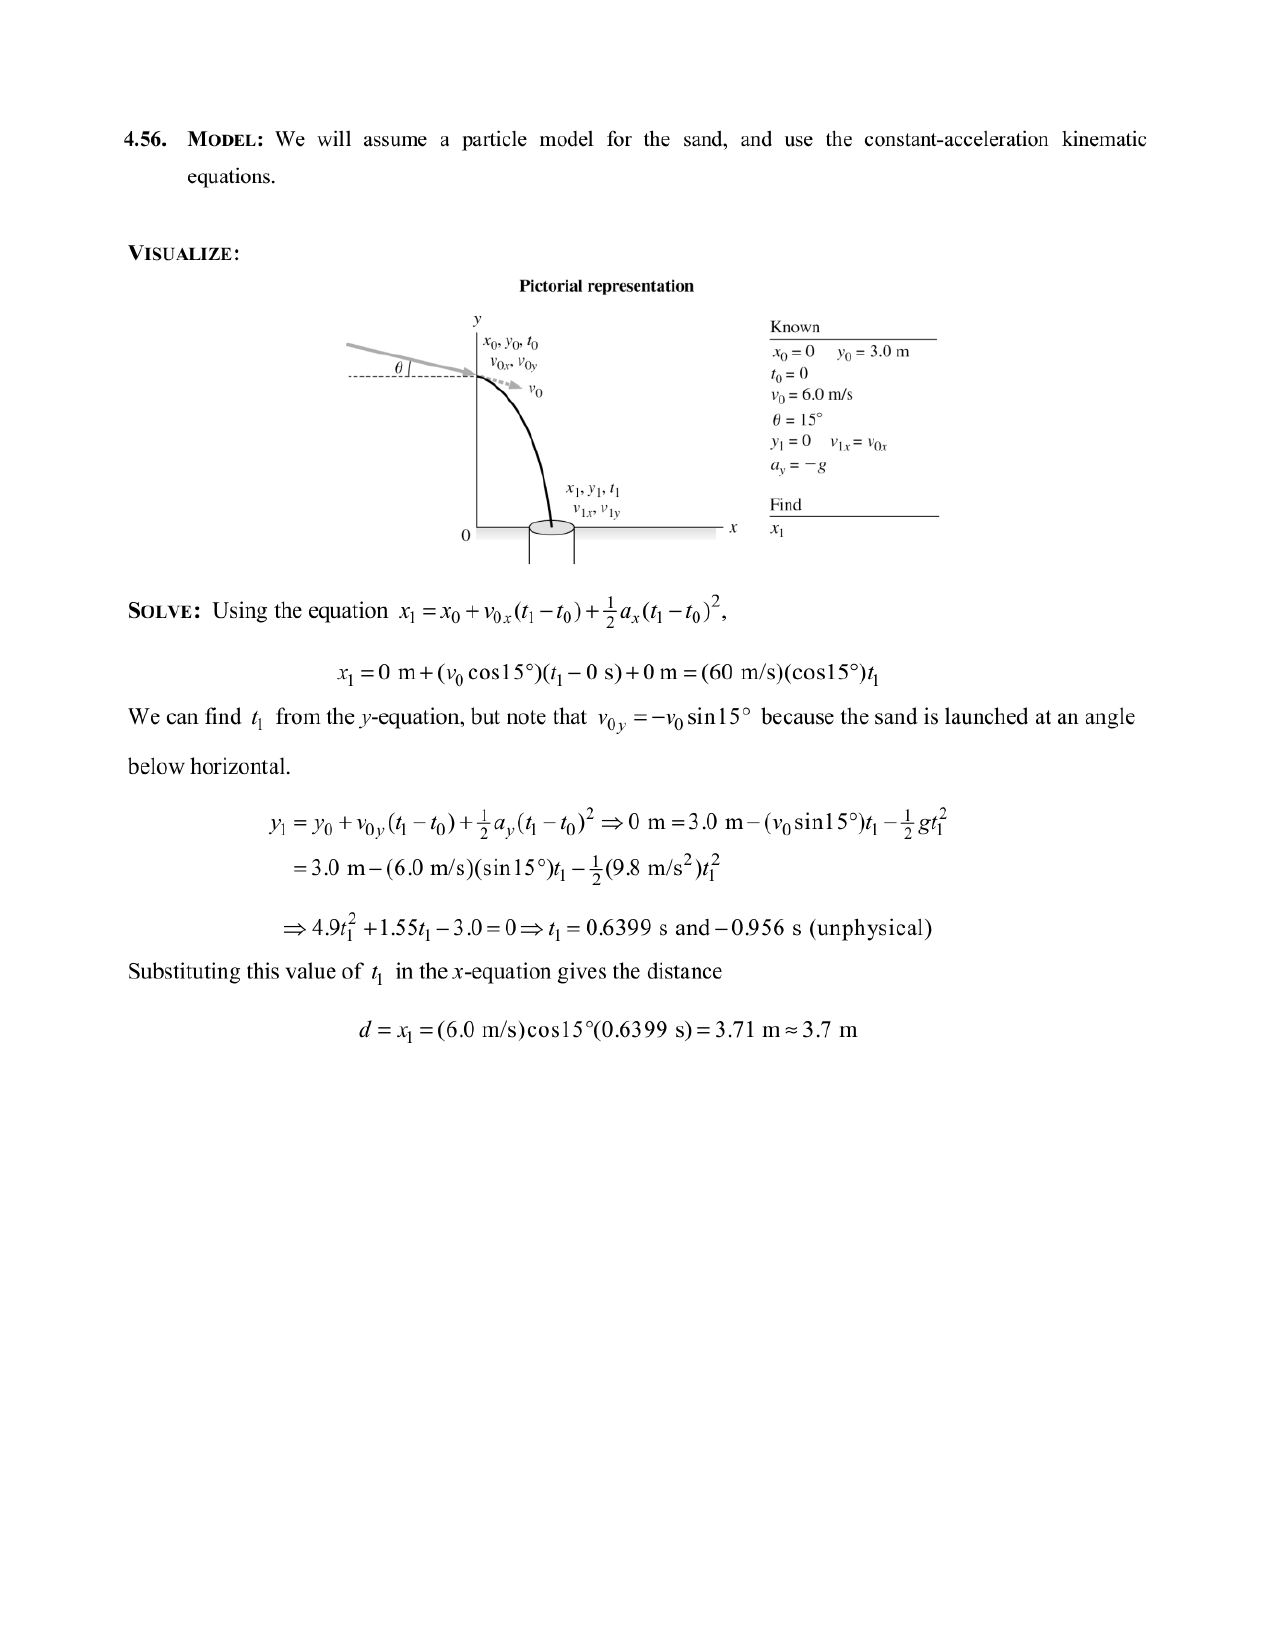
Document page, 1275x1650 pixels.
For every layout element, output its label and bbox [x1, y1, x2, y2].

picture [118, 118, 1157, 1051]
